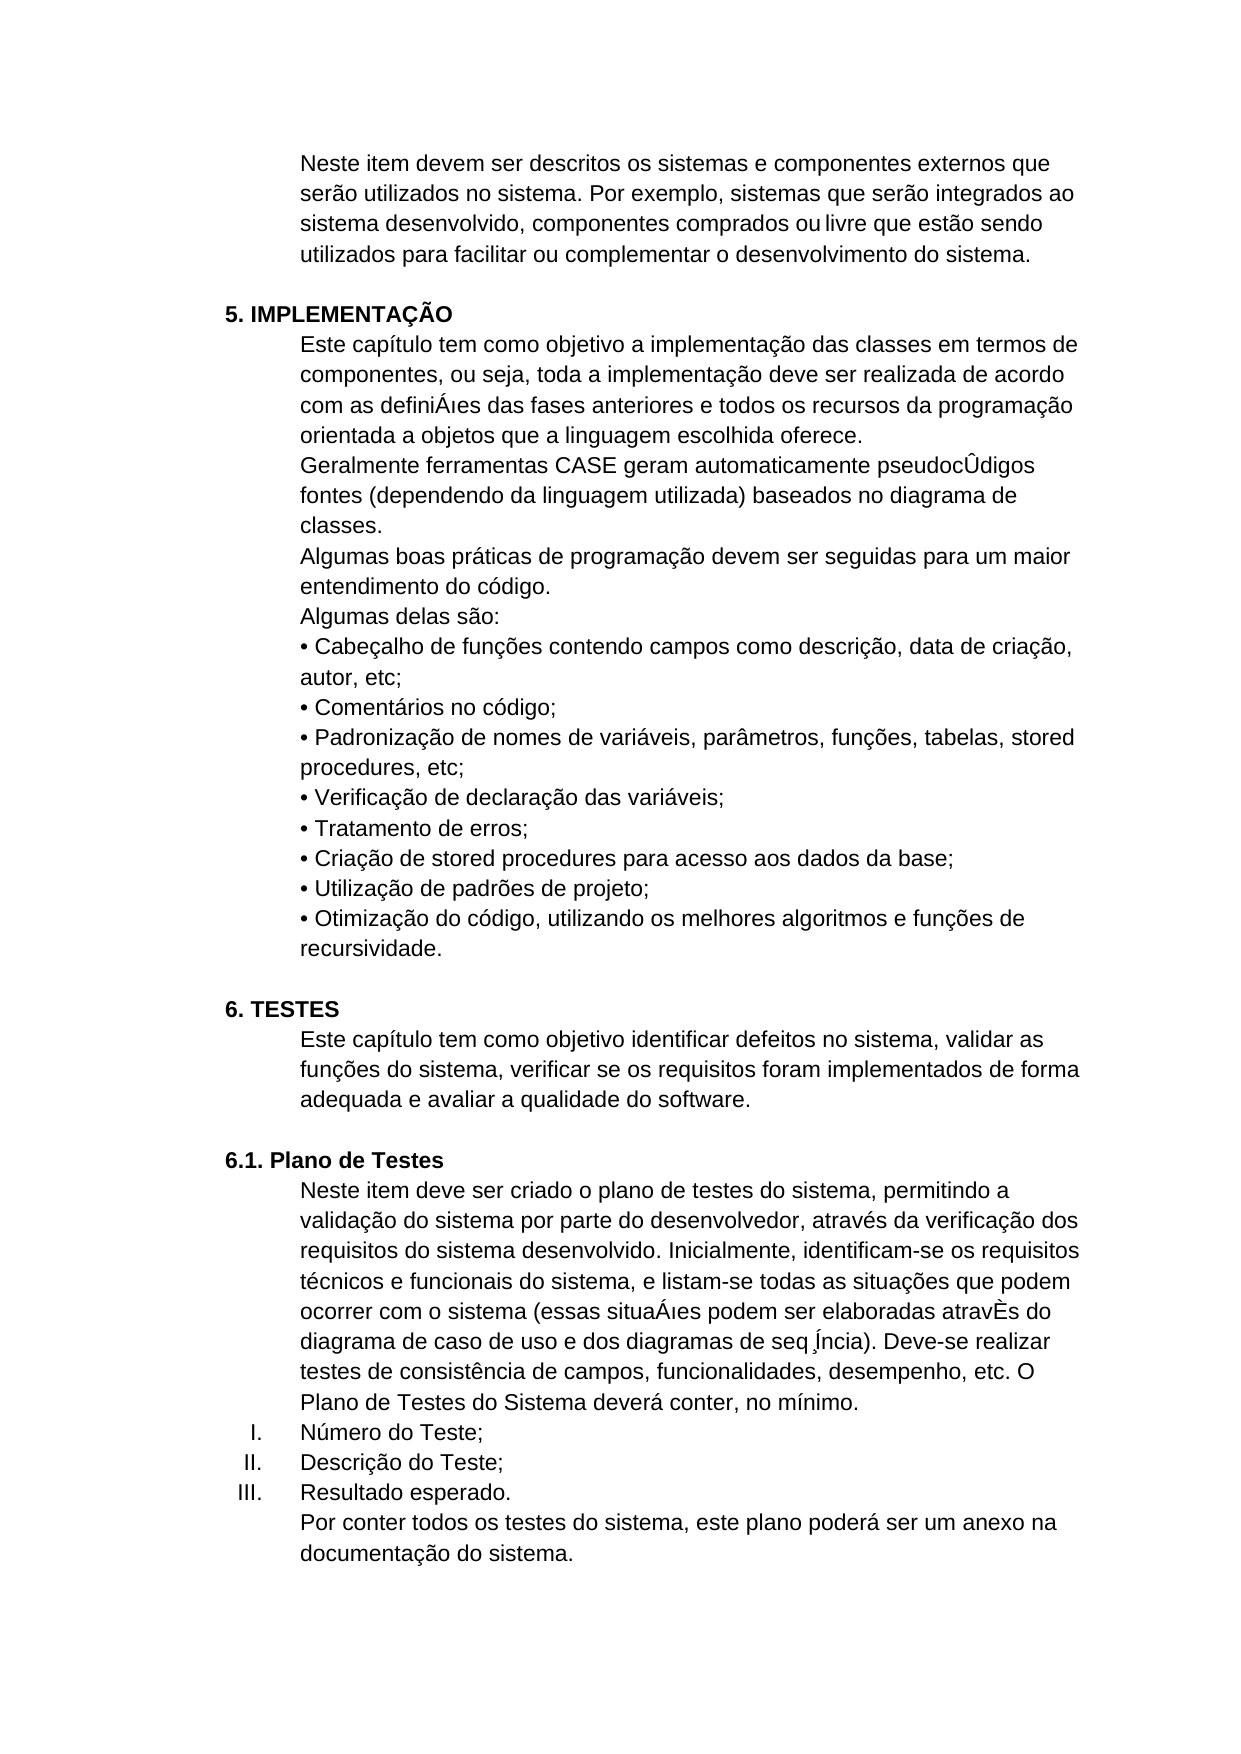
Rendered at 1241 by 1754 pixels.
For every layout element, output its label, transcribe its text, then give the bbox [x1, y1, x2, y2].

text Por conter todos os testes do sistema, este plano poderá ser um anexo na documentação do sistema. [300, 1509, 1090, 1566]
text • Padronização de nomes de variáveis, parâmetros, funções, tabelas, stored procedures, etc; [300, 724, 1090, 781]
text Neste item deve ser criado o plano de testes do sistema, permitindo a validação do sistema por parte do desenvolvedor, através da verificação dos requisitos do sistema desenvolvido. Inicialmente, identificam-se os requisitos técnicos e funcionais do sistema, e listam-se todas as situações que podem ocorrer com o sistema (essas situaÁıes podem ser elaboradas atravÈs do diagrama de caso de uso e dos diagramas de seq ̧Íncia). Deve-se realizar testes de consistência de campos, funcionalidades, desempenho, etc. O Plano de Testes do Sistema deverá conter, no mínimo. [300, 1177, 1090, 1415]
list Resultado esperado. [262, 1479, 1090, 1506]
text 5. IMPLEMENTAÇÃO [150, 301, 1090, 327]
text • Otimização do código, utilizando os melhores algoritmos e funções de recursividade. [300, 905, 1090, 962]
text Este capítulo tem como objetivo identificar defeitos no sistema, validar as funções do sistema, verificar se os requisitos foram implementados de forma adequada e avaliar a qualidade do software. [300, 1026, 1090, 1113]
text Algumas boas práticas de programação devem ser seguidas para um maior entendimento do código. [300, 543, 1090, 599]
text Algumas delas são: [300, 603, 1090, 629]
text • Verificação de declaração das variáveis; [300, 784, 1090, 811]
text 6. TESTES [150, 996, 1090, 1022]
text Este capítulo tem como objetivo a implementação das classes em termos de componentes, ou seja, toda a implementação deve ser realizada de acordo com as definiÁıes das fases anteriores e todos os recursos da programação orientada a objetos que a linguagem escolhida oferece. [300, 331, 1090, 448]
text • Comentários no código; [300, 694, 1090, 720]
text • Criação de stored procedures para acesso aos dados da base; [300, 845, 1090, 871]
text Neste item devem ser descritos os sistemas e componentes externos que serão utilizados no sistema. Por exemplo, sistemas que serão integrados ao sistema desenvolvido, componentes comprados ou livre que estão sendo utilizados para facilitar ou complementar o desenvolvimento do sistema. [300, 150, 1090, 267]
list Descrição do Teste; [262, 1449, 1090, 1475]
text • Tratamento de erros; [300, 814, 1090, 841]
list Número do Teste; [262, 1419, 1090, 1445]
text • Utilização de padrões de projeto; [300, 875, 1090, 901]
text • Cabeçalho de funções contendo campos como descrição, data de criação, autor, etc; [300, 633, 1090, 690]
text 6.1. Plano de Testes [225, 1147, 1090, 1173]
text Geralmente ferramentas CASE geram automaticamente pseudocÛdigos fontes (dependendo da linguagem utilizada) baseados no diagrama de classes. [300, 452, 1090, 539]
